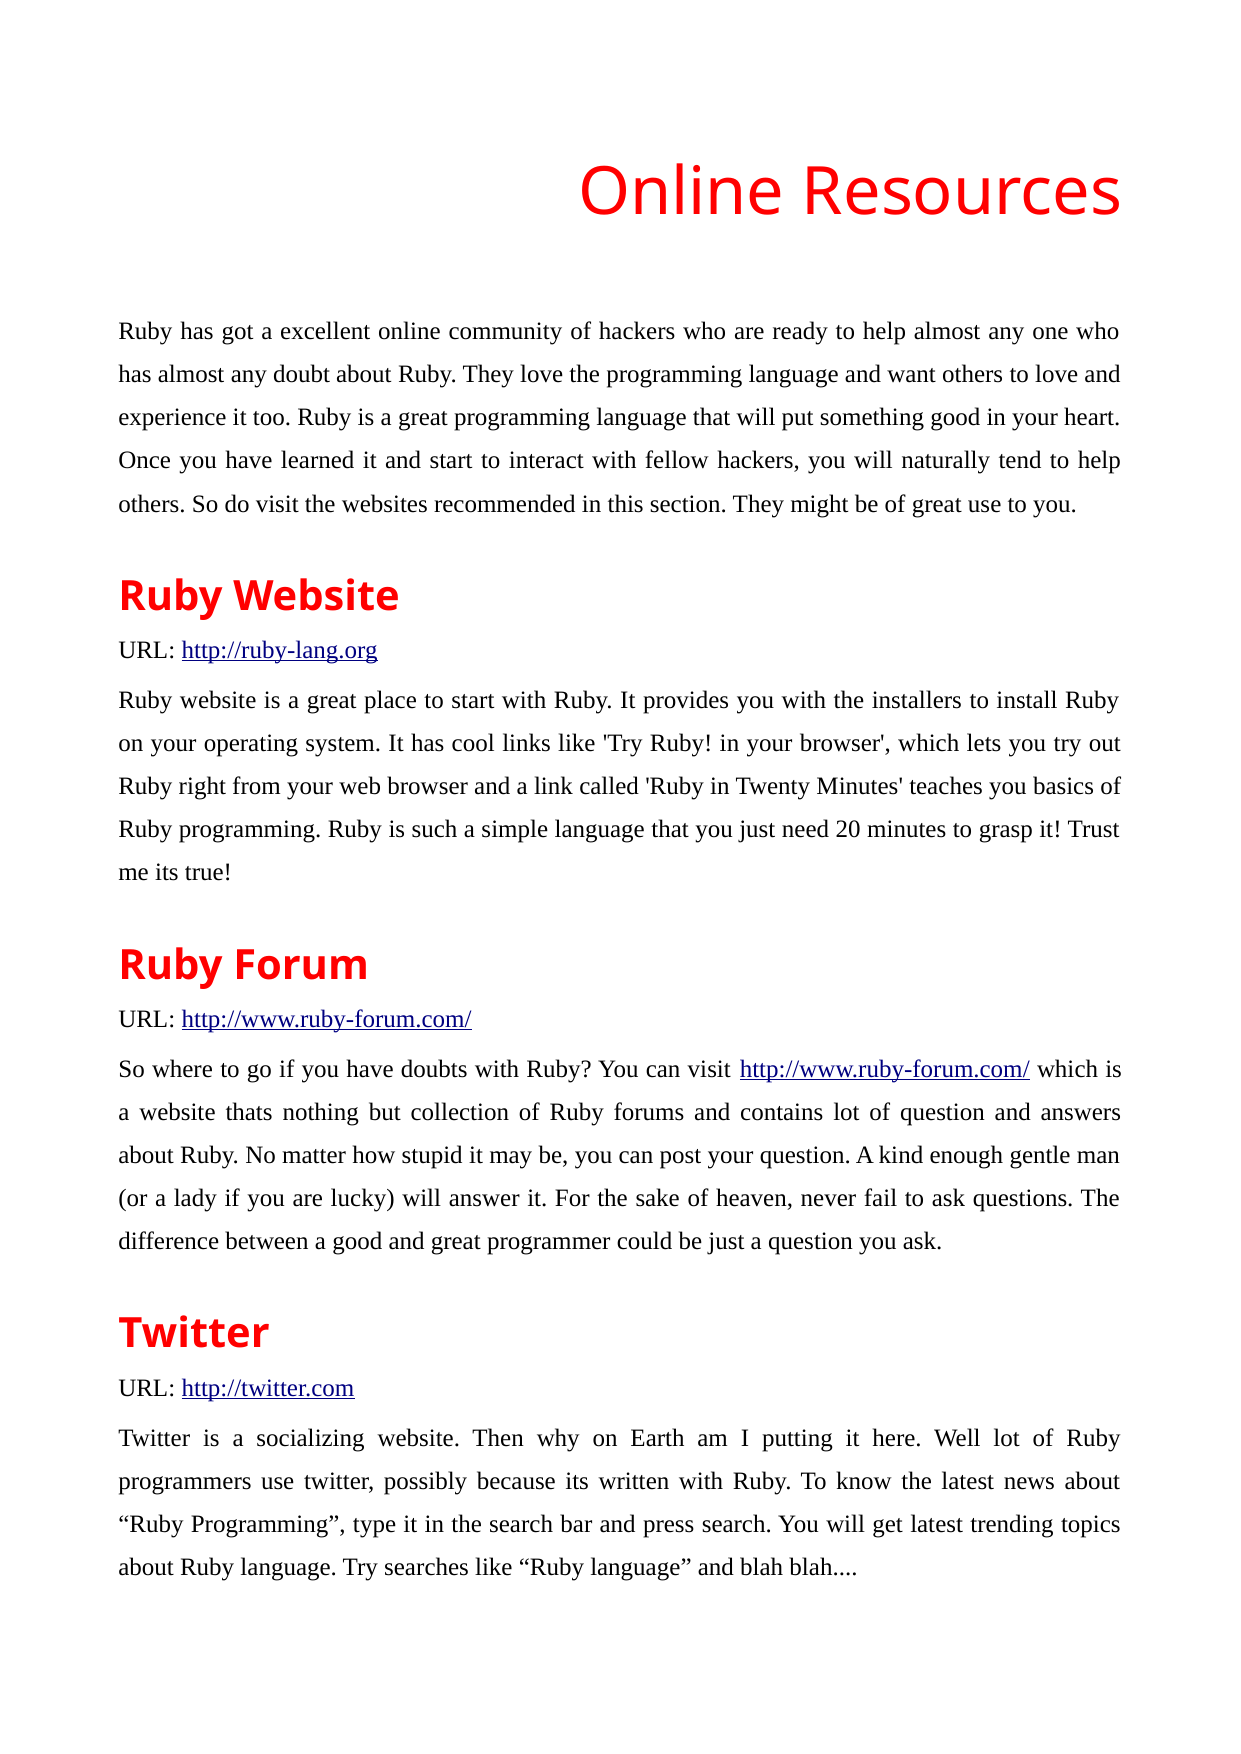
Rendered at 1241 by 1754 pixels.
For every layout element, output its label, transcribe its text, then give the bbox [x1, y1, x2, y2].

subtitle Twitter [118, 1303, 1122, 1360]
text URL: http://www.ruby-forum.com/ [118, 1004, 1122, 1032]
text Twitter is a socializing website. Then why on Earth am I putting it here. Well lot of Ruby programmers use twitter, possibly because its written with Ruby. To know the latest news about “Ruby Programming”, type it in the search bar and press search. You will get latest trending topics about Ruby language. Try searches like “Ruby language” and blah blah.... [118, 1423, 1122, 1581]
text So where to go if you have doubts with Ruby? You can visit http://www.ruby-forum.com/ which is a website thats nothing but collection of Ruby forums and contains lot of question and answers about Ruby. No matter how stupid it may be, you can post your question. A kind enough gentle man (or a lady if you are lucky) will answer it. For the sake of heaven, never fail to ask questions. The difference between a good and great programmer could be just a question you ask. [118, 1054, 1122, 1255]
text Ruby website is a great place to start with Ruby. It provides you with the installers to install Ruby on your operating system. It has cool links like 'Try Ruby! in your browser', which lets you try out Ruby right from your web browser and a link called 'Ruby in Twenty Minutes' teaches you basics of Ruby programming. Ruby is such a simple language that you just need 20 minutes to grasp it! Trust me its true! [118, 685, 1122, 886]
text URL: http://twitter.com [118, 1373, 1122, 1401]
subtitle Ruby Website [118, 566, 1122, 622]
text URL: http://ruby-lang.org [118, 635, 1122, 664]
subtitle Ruby Forum [118, 934, 1122, 991]
text Ruby has got a excellent online community of hackers who are ready to help almost any one who has almost any doubt about Ruby. They love the programming language and want others to love and experience it too. Ruby is a great programming language that will put something good in your heart. Once you have learned it and start to interact with fellow hackers, you will naturally tend to help others. So do visit the websites recommended in this section. They might be of great use to you. [118, 316, 1122, 517]
subtitle Online Resources [118, 143, 1122, 234]
